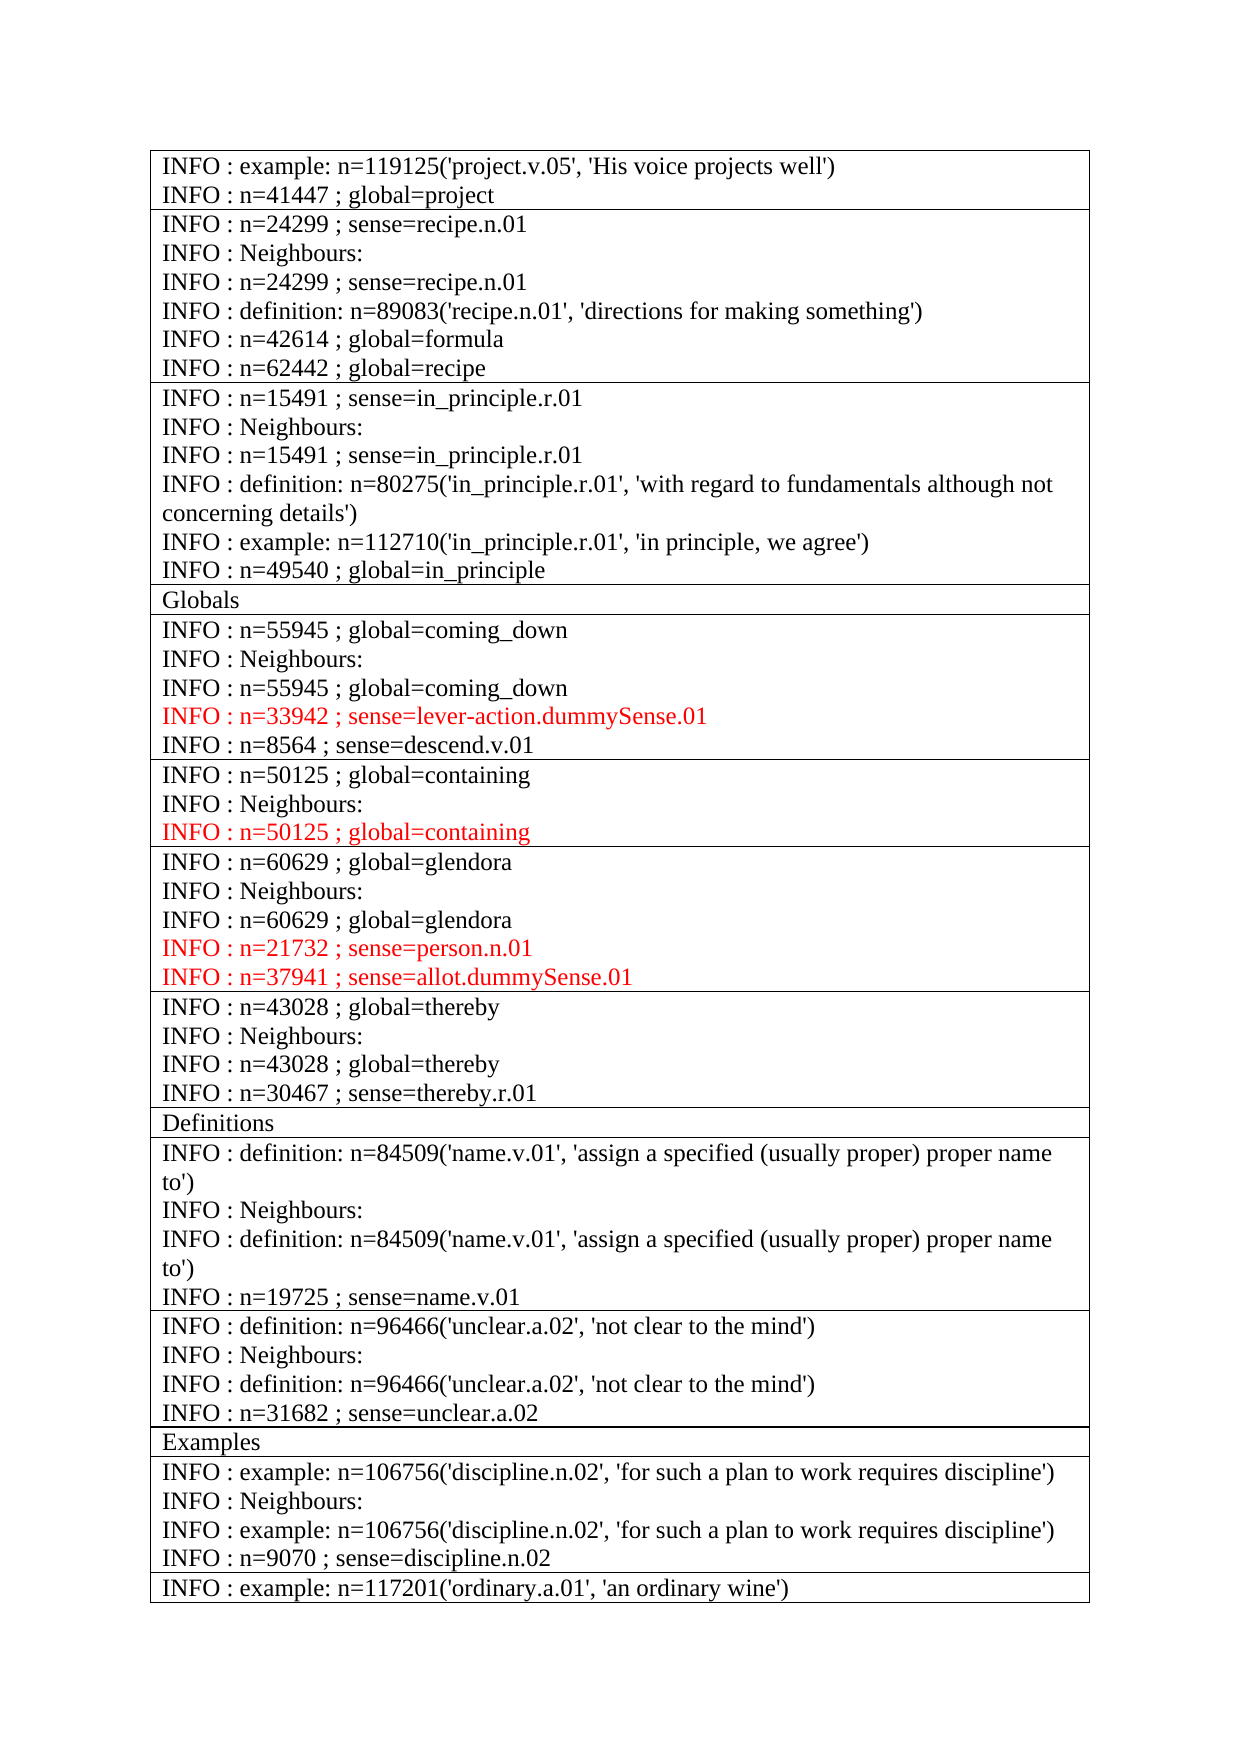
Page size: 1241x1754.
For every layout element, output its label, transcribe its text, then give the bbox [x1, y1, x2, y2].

table_cell INFO : n=60629 ; global=glendora INFO : Neighbours: INFO : n=60629 ; global=glendora INFO : n=21732 ; sense=person.n.01 INFO : n=37941 ; sense=allot.dummySense.01 [151, 847, 1089, 991]
table_cell INFO : n=55945 ; global=coming_down INFO : Neighbours: INFO : n=55945 ; global=coming_down INFO : n=33942 ; sense=lever-action.dummySense.01 INFO : n=8564 ; sense=descend.v.01 [151, 615, 1089, 759]
table_cell INFO : definition: n=96466('unclear.a.02', 'not clear to the mind') INFO : Neighbours: INFO : definition: n=96466('unclear.a.02', 'not clear to the mind') INFO : n=31682 ; sense=unclear.a.02 [151, 1311, 1089, 1426]
table_cell INFO : example: n=117201('ordinary.a.01', 'an ordinary wine') [151, 1573, 1089, 1602]
table_cell INFO : definition: n=84509('name.v.01', 'assign a specified (usually proper) proper name to') INFO : Neighbours: INFO : definition: n=84509('name.v.01', 'assign a specified (usually proper) proper name to') INFO : n=19725 ; sense=name.v.01 [151, 1138, 1089, 1310]
table_cell Globals [151, 585, 1089, 614]
table_cell Examples [151, 1428, 1089, 1456]
table_cell Definitions [151, 1108, 1089, 1137]
table_cell INFO : n=15491 ; sense=in_principle.r.01 INFO : Neighbours: INFO : n=15491 ; sense=in_principle.r.01 INFO : definition: n=80275('in_principle.r.01', 'with regard to fundamentals although not concerning details') INFO : example: n=112710('in_principle.r.01', 'in principle, we agree') INFO : n=49540 ; global=in_principle [151, 383, 1089, 584]
table_cell INFO : n=43028 ; global=thereby INFO : Neighbours: INFO : n=43028 ; global=thereby INFO : n=30467 ; sense=thereby.r.01 [151, 992, 1089, 1107]
table_cell INFO : n=24299 ; sense=recipe.n.01 INFO : Neighbours: INFO : n=24299 ; sense=recipe.n.01 INFO : definition: n=89083('recipe.n.01', 'directions for making something') INFO : n=42614 ; global=formula INFO : n=62442 ; global=recipe [151, 210, 1089, 382]
table_cell INFO : n=50125 ; global=containing INFO : Neighbours: INFO : n=50125 ; global=containing [151, 760, 1089, 846]
table_cell INFO : example: n=119125('project.v.05', 'His voice projects well') INFO : n=41447 ; global=project [151, 151, 1089, 208]
table_cell INFO : example: n=106756('discipline.n.02', 'for such a plan to work requires discipline') INFO : Neighbours: INFO : example: n=106756('discipline.n.02', 'for such a plan to work requires discipline') INFO : n=9070 ; sense=discipline.n.02 [151, 1457, 1089, 1572]
